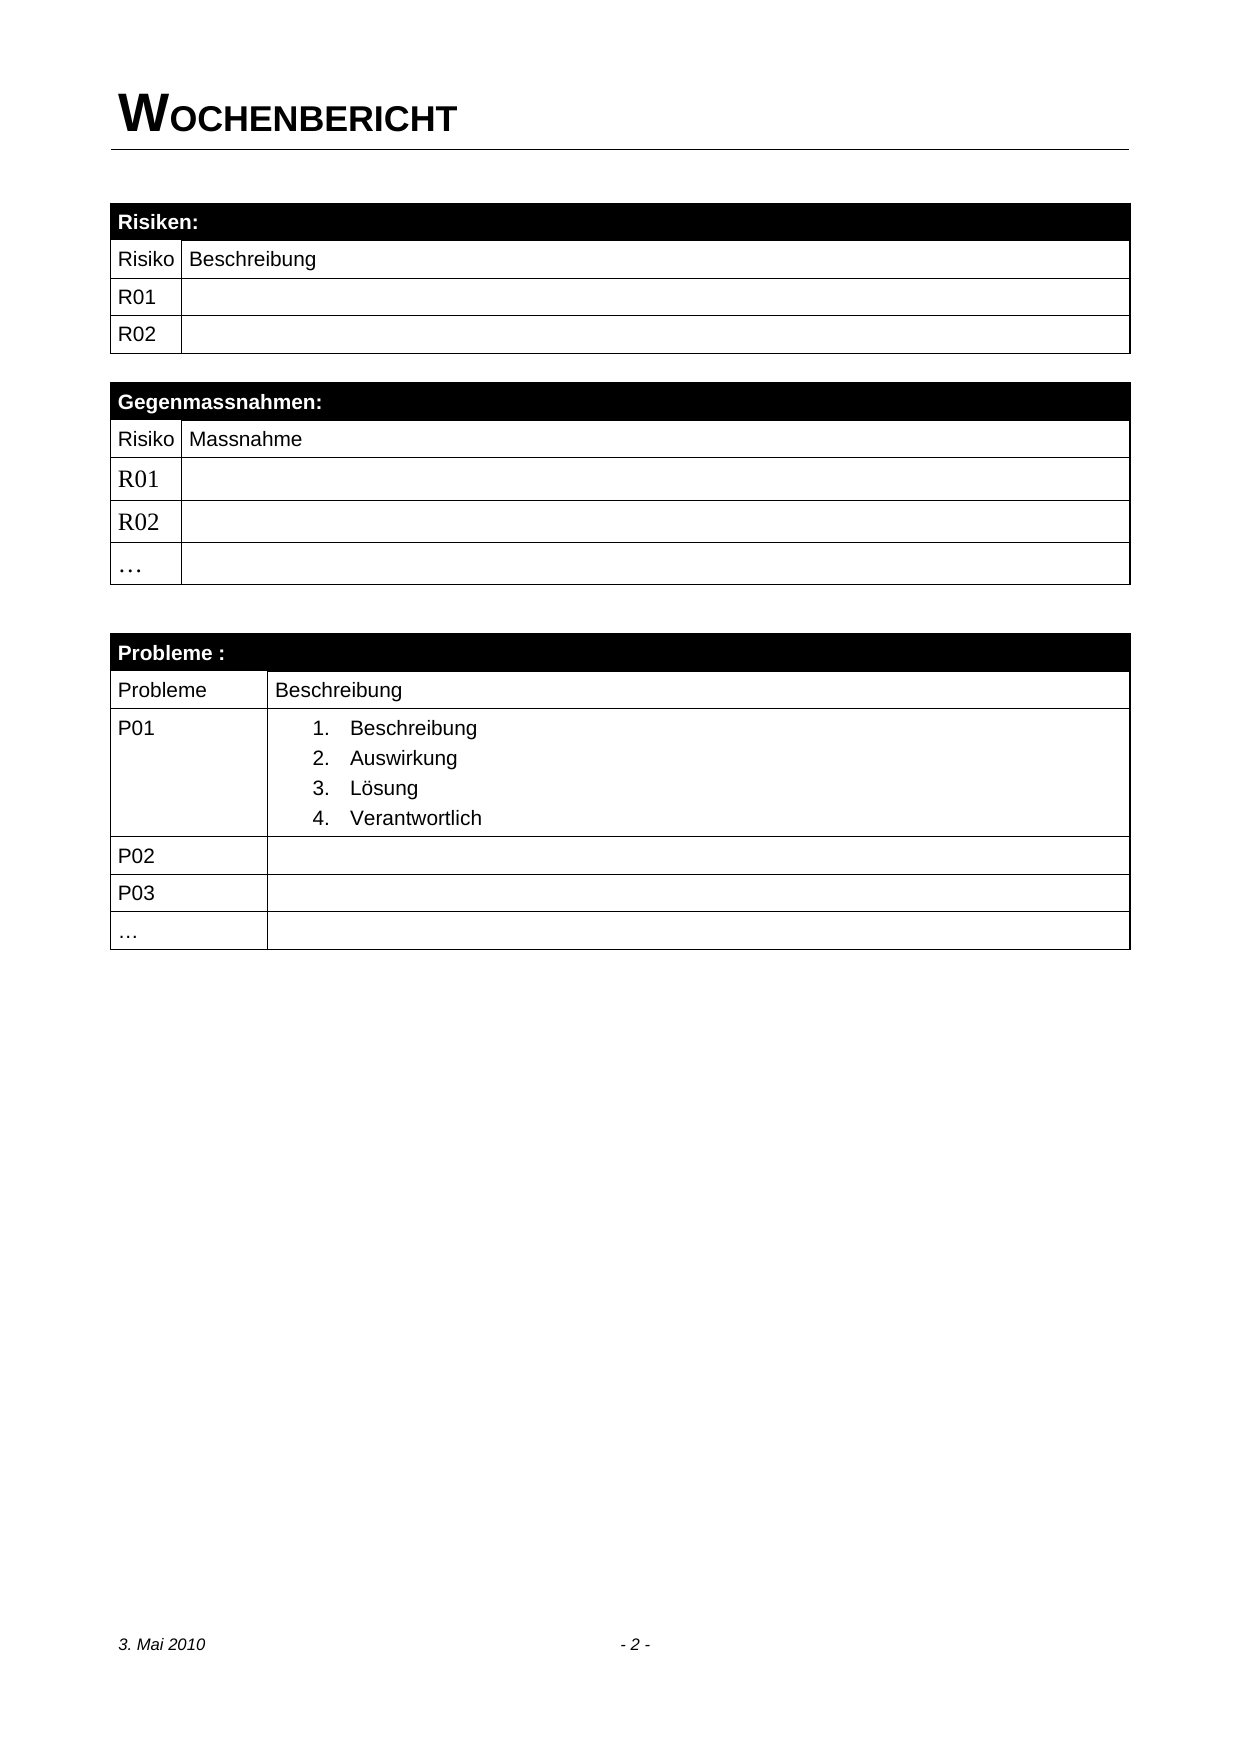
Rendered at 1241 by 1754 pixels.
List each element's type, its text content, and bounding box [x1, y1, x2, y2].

table_cell Massnahme [182, 421, 1129, 457]
table_cell Probleme [111, 671, 267, 708]
table_cell [182, 316, 1129, 352]
table_cell [268, 875, 1129, 911]
table_cell [268, 837, 1129, 874]
table_cell Beschreibung [182, 241, 1129, 277]
table_cell … [111, 912, 267, 949]
table_header Risiken: [111, 204, 1129, 240]
table_cell [268, 912, 1129, 949]
table_cell P03 [111, 875, 267, 911]
table_header Probleme : [111, 634, 1129, 671]
table_cell … [111, 543, 181, 584]
table_cell [182, 543, 1129, 584]
table_cell R02 [111, 316, 181, 352]
table_cell R01 [111, 458, 181, 499]
table_cell Risiko [111, 240, 181, 277]
table_cell P01 [111, 709, 267, 836]
table_cell Beschreibung Auswirkung Lösung Verantwortlich [268, 709, 1129, 836]
table_cell [182, 501, 1129, 542]
table_cell R02 [111, 501, 181, 542]
table_cell R01 [111, 279, 181, 315]
table_cell P02 [111, 837, 267, 874]
table_header Gegenmassnahmen: [111, 383, 1129, 420]
table_cell Beschreibung [268, 672, 1129, 708]
table_cell [182, 458, 1129, 499]
table_cell Risiko [111, 420, 181, 457]
table_cell [182, 279, 1129, 315]
